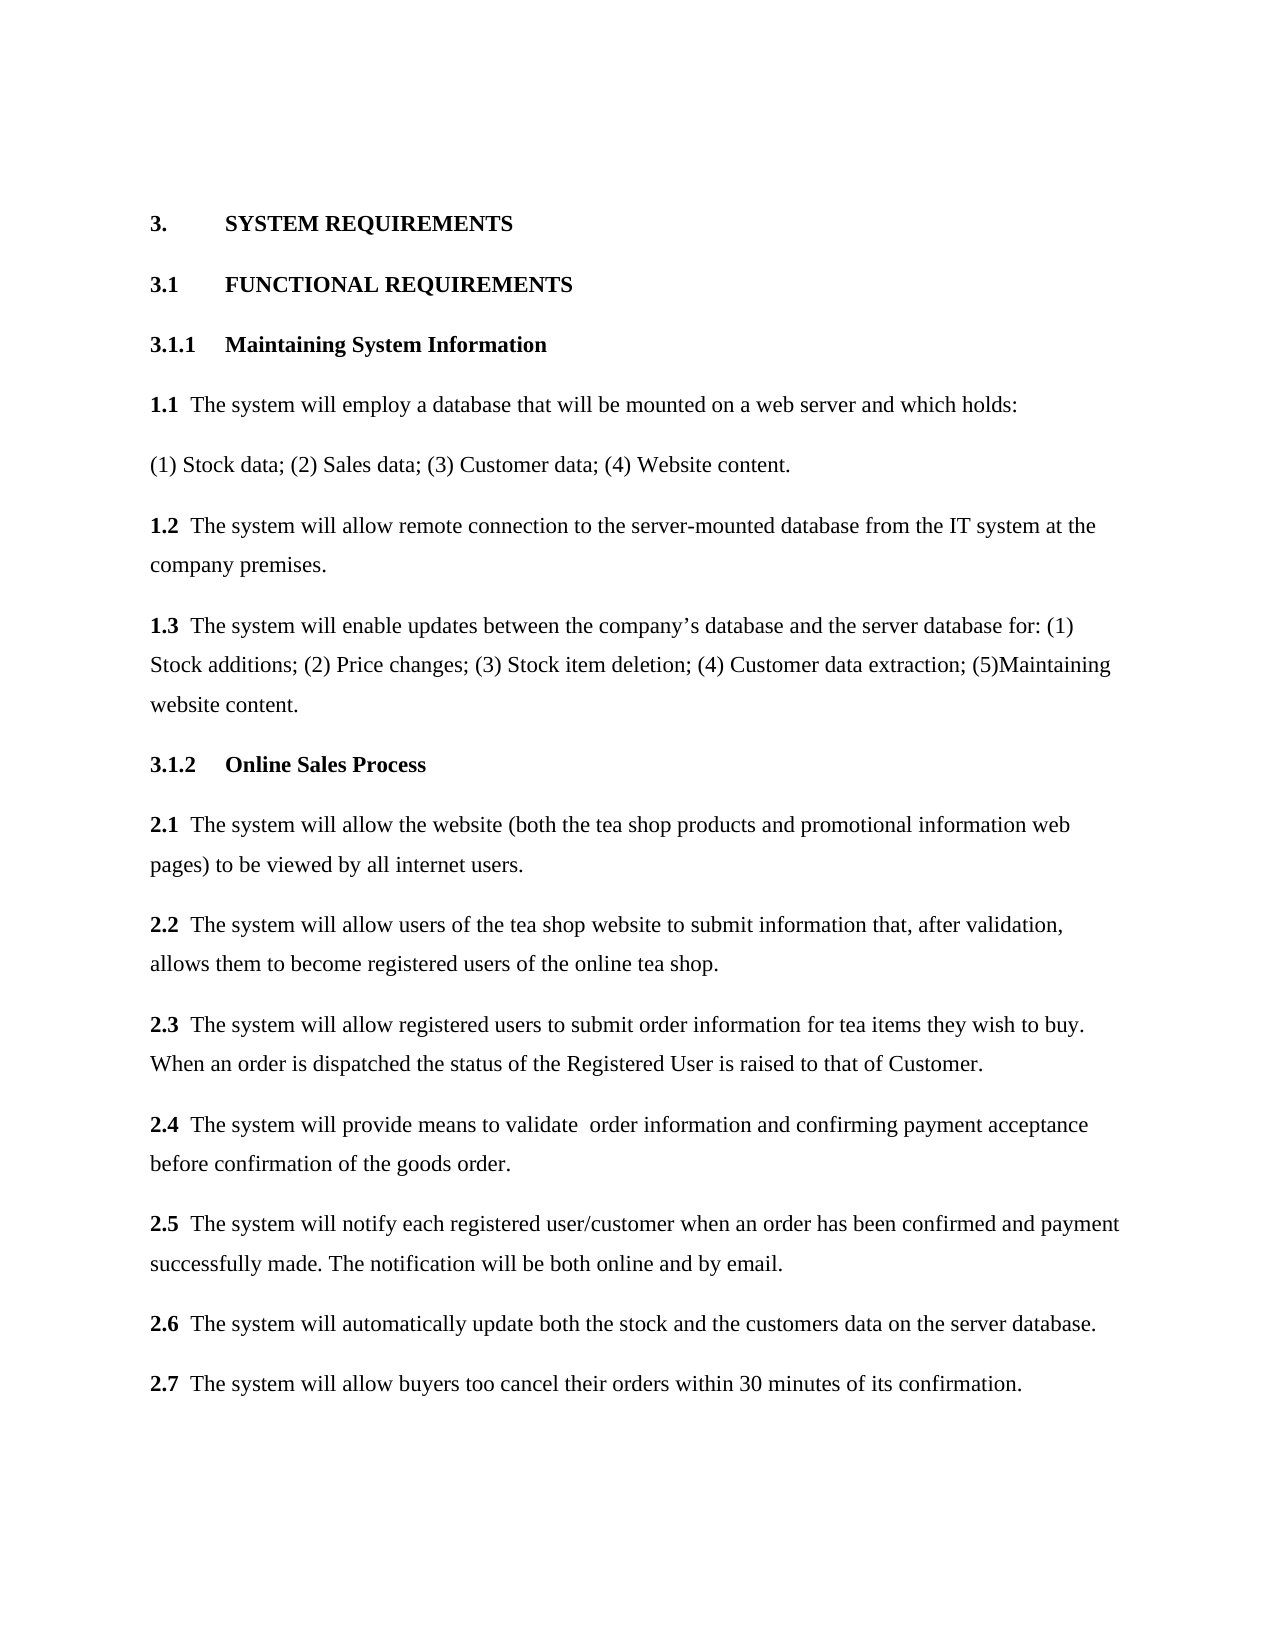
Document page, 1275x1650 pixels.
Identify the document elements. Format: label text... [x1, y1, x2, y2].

text 3.1 FUNCTIONAL REQUIREMENTS [150, 271, 1125, 297]
text 2.7 The system will allow buyers too cancel their orders within 30 minutes of its confirmation. [150, 1371, 1125, 1397]
text 2.1 The system will allow the website (both the tea shop products and promotional information web pages) to be viewed by all internet users. [150, 811, 1125, 877]
text 2.6 The system will automatically update both the stock and the customers data on the server database. [150, 1310, 1125, 1337]
text 2.5 The system will notify each registered user/customer when an order has been confirmed and payment successfully made. The notification will be both online and by email. [150, 1210, 1125, 1276]
text 1.2 The system will allow remote connection to the server-mounted database from the IT system at the company premises. [150, 512, 1125, 578]
text 1.3 The system will enable updates between the company’s database and the server database for: (1) Stock additions; (2) Price changes; (3) Stock item deletion; (4) Customer data extraction; (5)Maintaining website content. [150, 612, 1125, 717]
text 3.1.2 Online Sales Process [150, 751, 1125, 777]
text 3.1.1 Maintaining System Information [150, 331, 1125, 357]
text 2.4 The system will provide means to validate order information and confirming payment acceptance before confirmation of the goods order. [150, 1111, 1125, 1176]
text 3. SYSTEM REQUIREMENTS [150, 210, 1125, 237]
text 2.3 The system will allow registered users to submit order information for tea items they wish to buy. When an order is dispatched the status of the Registered User is raised to that of Customer. [150, 1011, 1125, 1077]
text 1.1 The system will employ a database that will be mounted on a web server and which holds: [150, 391, 1125, 418]
text (1) Stock data; (2) Sales data; (3) Customer data; (4) Website content. [150, 452, 1125, 478]
text 2.2 The system will allow users of the tea shop website to submit information that, after validation, allows them to become registered users of the online tea shop. [150, 911, 1125, 977]
